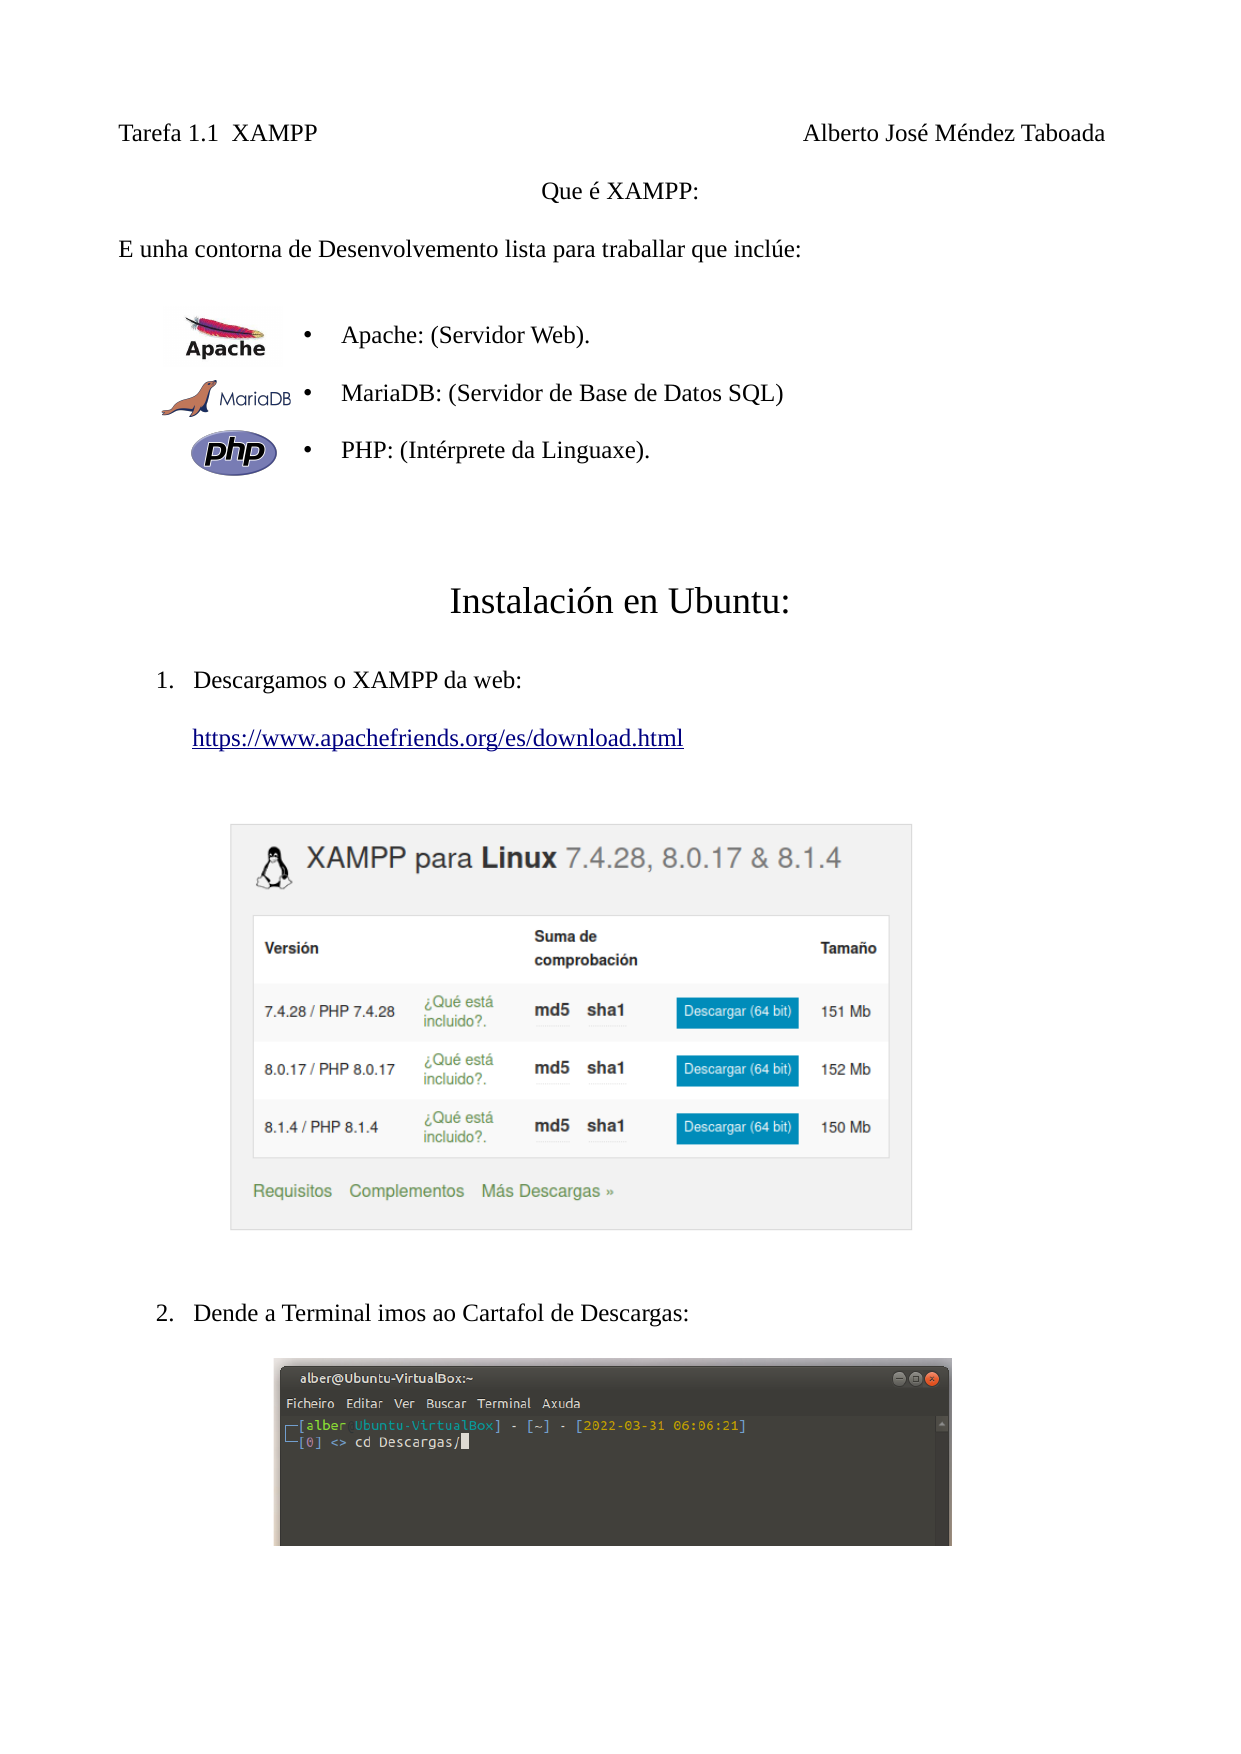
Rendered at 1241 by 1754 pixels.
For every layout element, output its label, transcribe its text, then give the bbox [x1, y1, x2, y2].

list Apache: (Servidor Web). [303, 320, 1122, 349]
picture [210, 810, 940, 1242]
picture [190, 430, 278, 477]
list Descargamos o XAMPP da web: [156, 665, 1122, 694]
picture [162, 306, 283, 367]
text Instalación en Ubuntu: [118, 579, 1122, 622]
text E unha contorna de Desenvolvemento lista para traballar que inclúe: [118, 234, 1122, 263]
picture [273, 1358, 952, 1546]
list MariaDB: (Servidor de Base de Datos SQL) [303, 378, 1122, 406]
list Dende a Terminal imos ao Cartafol de Descargas: [156, 1298, 1122, 1326]
list PHP: (Intérprete da Linguaxe). [303, 435, 1122, 464]
text https://www.apachefriends.org/es/download.html [118, 723, 1122, 751]
text Que é XAMPP: [118, 176, 1122, 205]
picture [161, 380, 291, 417]
